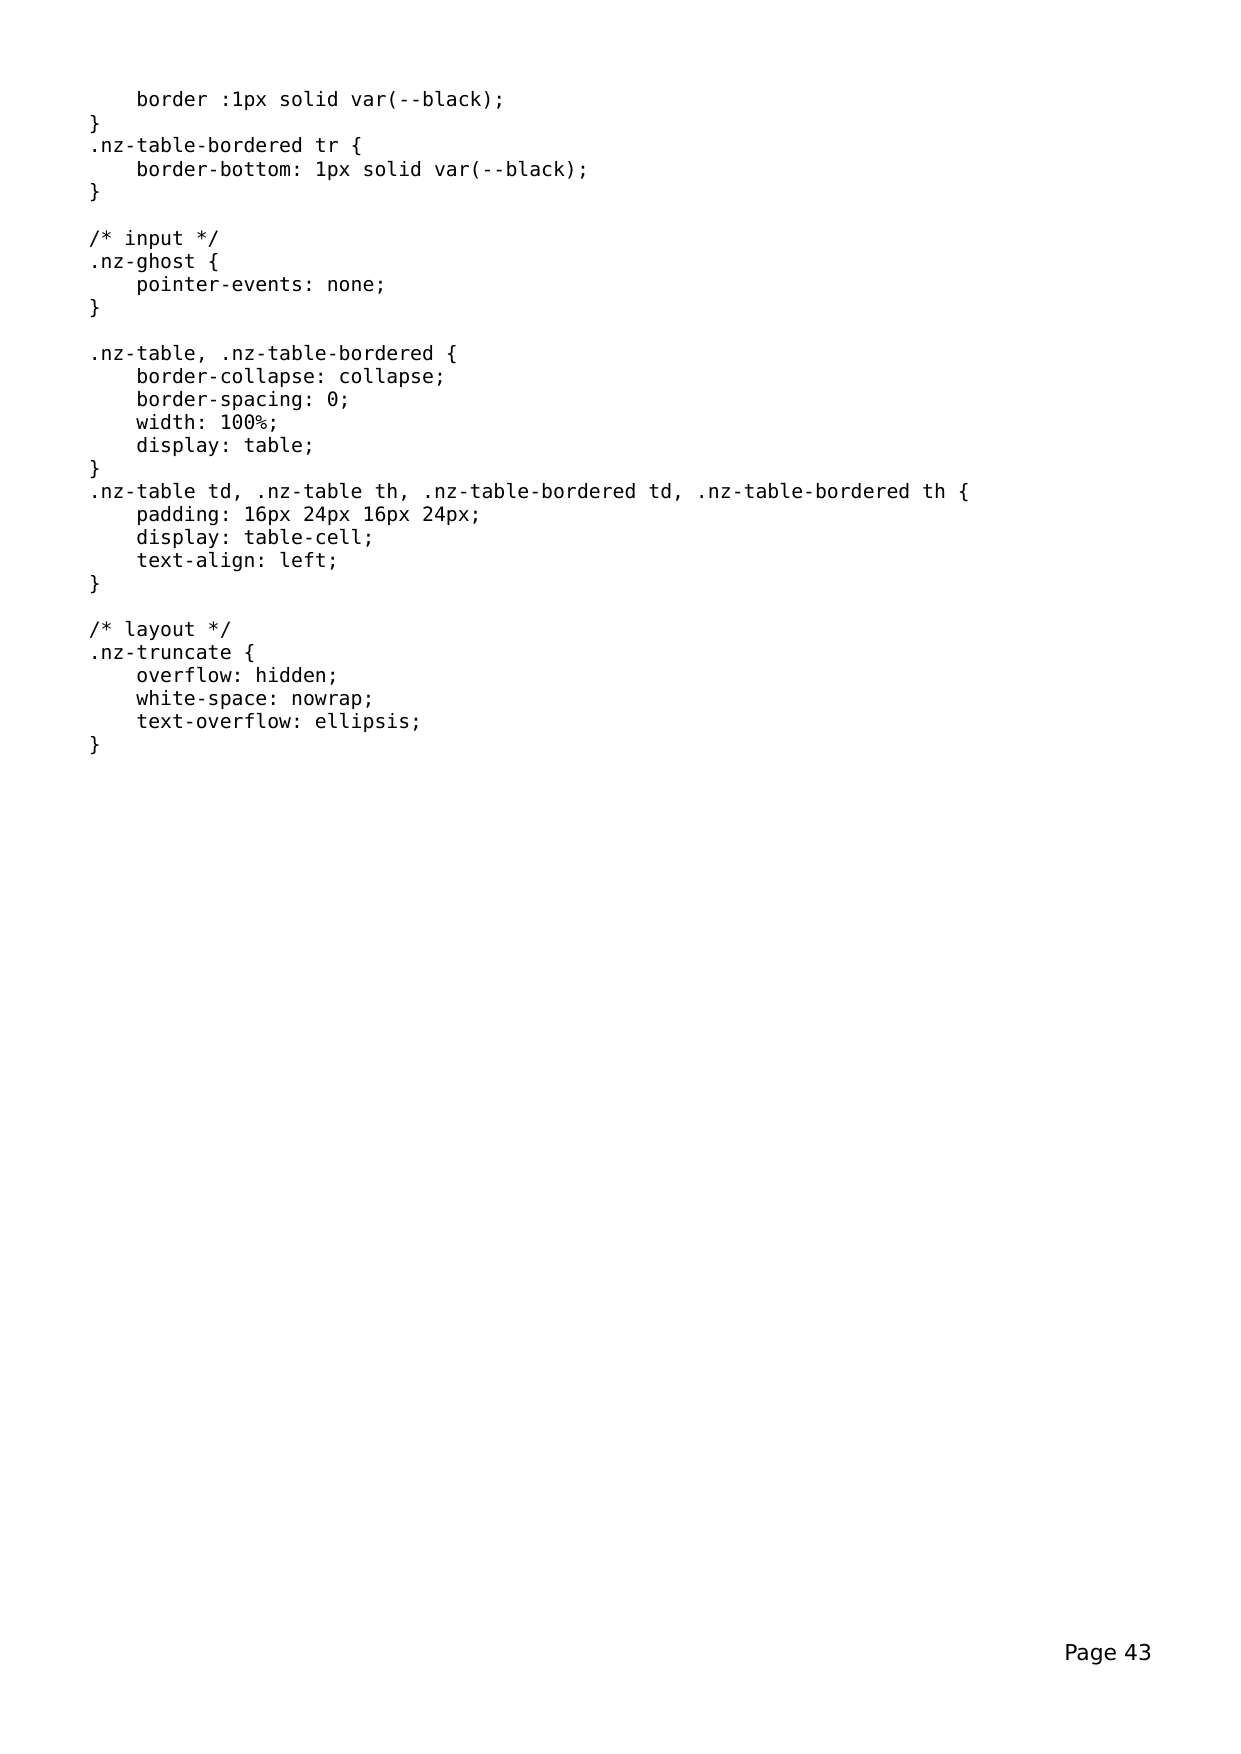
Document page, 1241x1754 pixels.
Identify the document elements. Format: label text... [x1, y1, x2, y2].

text display: table; [88, 434, 1152, 457]
text width: 100%; [88, 411, 1152, 434]
text } [88, 181, 1152, 204]
text .nz-table td, .nz-table th, .nz-table-bordered td, .nz-table-bordered th { [88, 480, 1152, 503]
text border-bottom: 1px solid var(--black); [88, 158, 1152, 181]
text } [88, 112, 1152, 134]
text .nz-ghost { [88, 250, 1152, 273]
text /* layout */ [88, 618, 1152, 641]
text } [88, 733, 1152, 756]
text } [88, 296, 1152, 319]
text .nz-truncate { [88, 641, 1152, 664]
text pointer-events: none; [88, 273, 1152, 296]
text white-space: nowrap; [88, 687, 1152, 710]
text .nz-table-bordered tr { [88, 134, 1152, 158]
text overflow: hidden; [88, 664, 1152, 687]
text } [88, 572, 1152, 595]
text padding: 16px 24px 16px 24px; [88, 503, 1152, 526]
text border-spacing: 0; [88, 388, 1152, 411]
text /* input */ [88, 227, 1152, 250]
text border-collapse: collapse; [88, 365, 1152, 388]
text } [88, 457, 1152, 480]
text .nz-table, .nz-table-bordered { [88, 342, 1152, 365]
text text-overflow: ellipsis; [88, 710, 1152, 733]
text border :1px solid var(--black); [88, 88, 1152, 112]
text text-align: left; [88, 549, 1152, 572]
text display: table-cell; [88, 526, 1152, 549]
